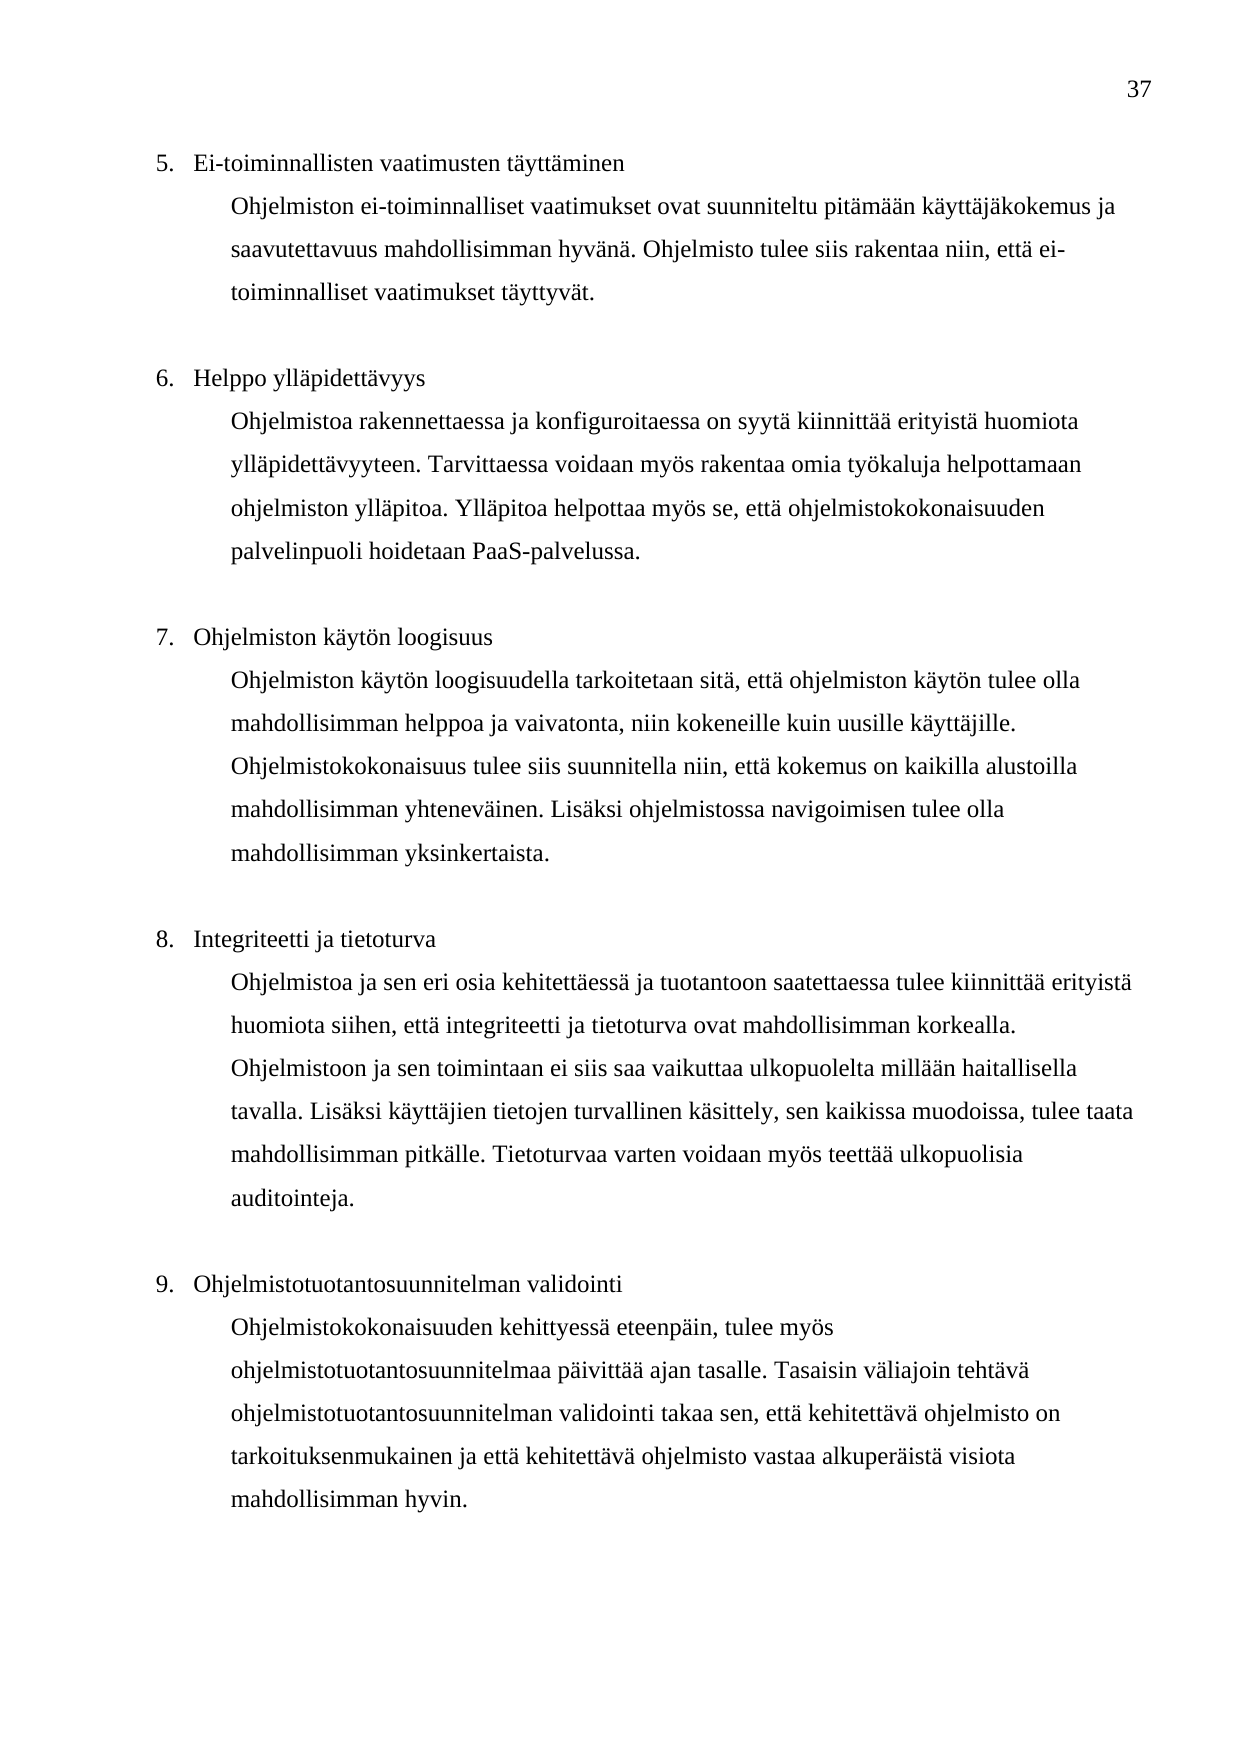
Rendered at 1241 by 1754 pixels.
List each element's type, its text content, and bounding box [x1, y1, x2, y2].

list Ohjelmistoa rakennettaessa ja konfiguroitaessa on syytä kiinnittää erityistä huomiota ylläpidettävyyteen. Tarvittaessa voidaan myös rakentaa omia työkaluja helpottamaan ohjelmiston ylläpitoa. Ylläpitoa helpottaa myös se, että ohjelmistokokonaisuuden palvelinpuoli hoidetaan PaaS-palvelussa. [193, 406, 1152, 564]
list Ohjelmistotuotantosuunnitelman validointi [156, 1269, 1152, 1298]
list Ohjelmistokokonaisuuden kehittyessä eteenpäin, tulee myös ohjelmistotuotantosuunnitelmaa päivittää ajan tasalle. Tasaisin väliajoin tehtävä ohjelmistotuotantosuunnitelman validointi takaa sen, että kehitettävä ohjelmisto on tarkoituksenmukainen ja että kehitettävä ohjelmisto vastaa alkuperäistä visiota mahdollisimman hyvin. [193, 1312, 1152, 1513]
list Ei-toiminnallisten vaatimusten täyttäminen [156, 148, 1152, 176]
list Ohjelmiston käytön loogisuudella tarkoitetaan sitä, että ohjelmiston käytön tulee olla mahdollisimman helppoa ja vaivatonta, niin kokeneille kuin uusille käyttäjille. Ohjelmistokokonaisuus tulee siis suunnitella niin, että kokemus on kaikilla alustoilla mahdollisimman yhteneväinen. Lisäksi ohjelmistossa navigoimisen tulee olla mahdollisimman yksinkertaista. [193, 665, 1152, 866]
list Ohjelmistoa ja sen eri osia kehitettäessä ja tuotantoon saatettaessa tulee kiinnittää erityistä huomiota siihen, että integriteetti ja tietoturva ovat mahdollisimman korkealla. Ohjelmistoon ja sen toimintaan ei siis saa vaikuttaa ulkopuolelta millään haitallisella tavalla. Lisäksi käyttäjien tietojen turvallinen käsittely, sen kaikissa muodoissa, tulee taata mahdollisimman pitkälle. Tietoturvaa varten voidaan myös teettää ulkopuolisia auditointeja. [193, 967, 1152, 1211]
list Ohjelmiston ei-toiminnalliset vaatimukset ovat suunniteltu pitämään käyttäjäkokemus ja saavutettavuus mahdollisimman hyvänä. Ohjelmisto tulee siis rakentaa niin, että ei-toiminnalliset vaatimukset täyttyvät. [193, 191, 1152, 306]
list Integriteetti ja tietoturva [156, 924, 1152, 953]
list Ohjelmiston käytön loogisuus [156, 622, 1152, 651]
list Helppo ylläpidettävyys [156, 363, 1152, 392]
